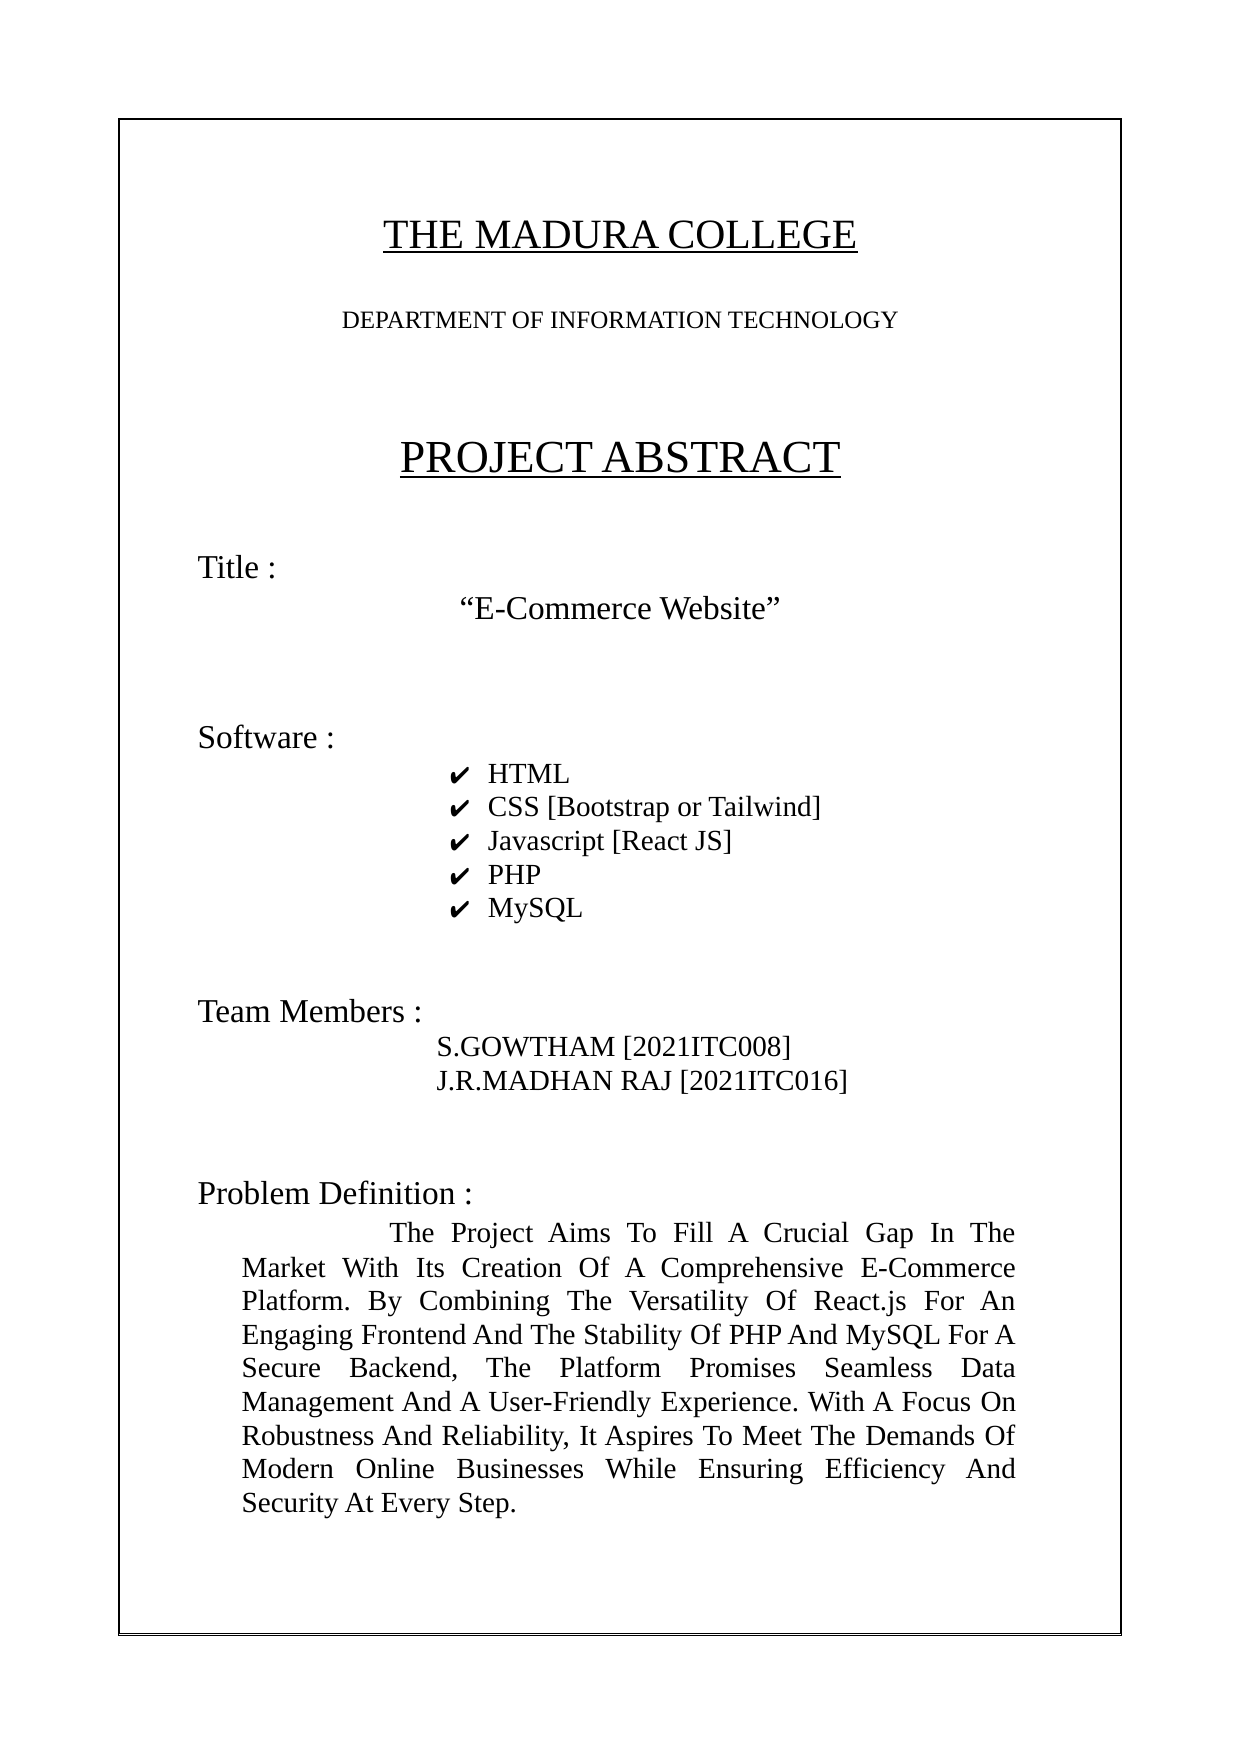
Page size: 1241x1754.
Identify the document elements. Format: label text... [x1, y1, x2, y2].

text Software : [123, 717, 1117, 756]
text THE MADURA COLLEGE [123, 209, 1117, 257]
text J.R.MADHAN RAJ [2021ITC016] [436, 1063, 1117, 1097]
list HTML [450, 756, 1117, 789]
list Javascript [React JS] [450, 823, 1117, 857]
text The Project Aims To Fill A Crucial Gap In The Market With Its Creation Of A Comprehensive E-Commerce Platform. By Combining The Versatility Of React.js For An Engaging Frontend And The Stability Of PHP And MySQL For A Secure Backend, The Platform Promises Seamless Data Management And A User-Friendly Experience. With A Focus On Robustness And Reliability, It Aspires To Meet The Demands Of Modern Online Businesses While Ensuring Efficiency And Security At Every Step. [241, 1212, 1016, 1518]
list CSS [Bootstrap or Tailwind] [450, 789, 1117, 823]
text PROJECT ABSTRACT [123, 430, 1117, 483]
text Title : [123, 535, 1117, 588]
text S.GOWTHAM [2021ITC008] [436, 1029, 1117, 1063]
list PHP [450, 857, 1117, 890]
list MySQL [450, 890, 1117, 924]
text Team Members : [123, 991, 1117, 1029]
text “E-Commerce Website” [123, 588, 1117, 626]
text DEPARTMENT OF INFORMATION TECHNOLOGY [123, 305, 1117, 334]
text Problem Definition : [123, 1173, 1117, 1212]
